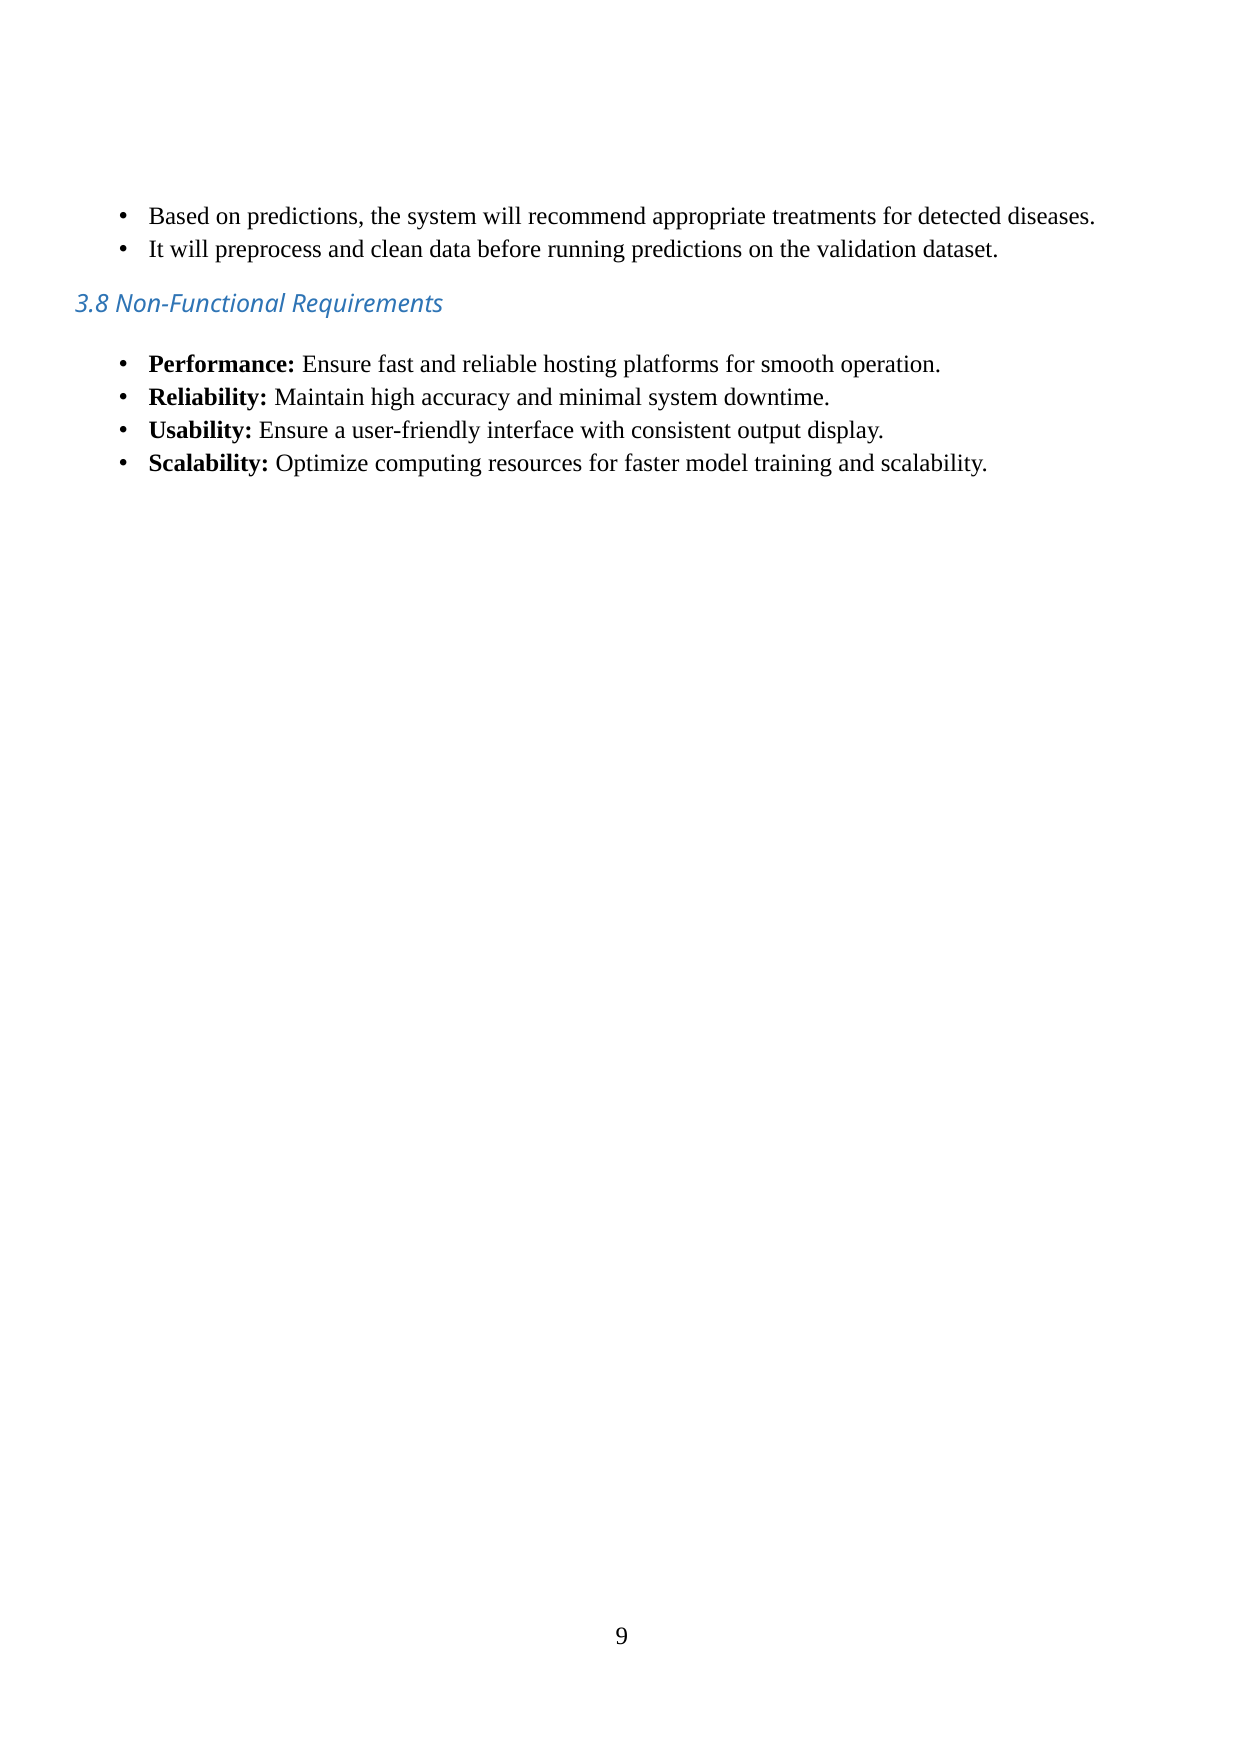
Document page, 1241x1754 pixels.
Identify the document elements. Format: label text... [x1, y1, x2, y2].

list Scalability: Optimize computing resources for faster model training and scalability. [119, 448, 1169, 477]
list Reliability: Maintain high accuracy and minimal system downtime. [119, 382, 1169, 411]
list Performance: Ensure fast and reliable hosting platforms for smooth operation. [119, 349, 1169, 378]
subtitle 3.8 Non-Functional Requirements [74, 286, 1169, 320]
list Based on predictions, the system will recommend appropriate treatments for detected diseases. [119, 201, 1169, 230]
list It will preprocess and clean data before running predictions on the validation dataset. [119, 234, 1169, 263]
list Usability: Ensure a user-friendly interface with consistent output display. [119, 416, 1169, 444]
